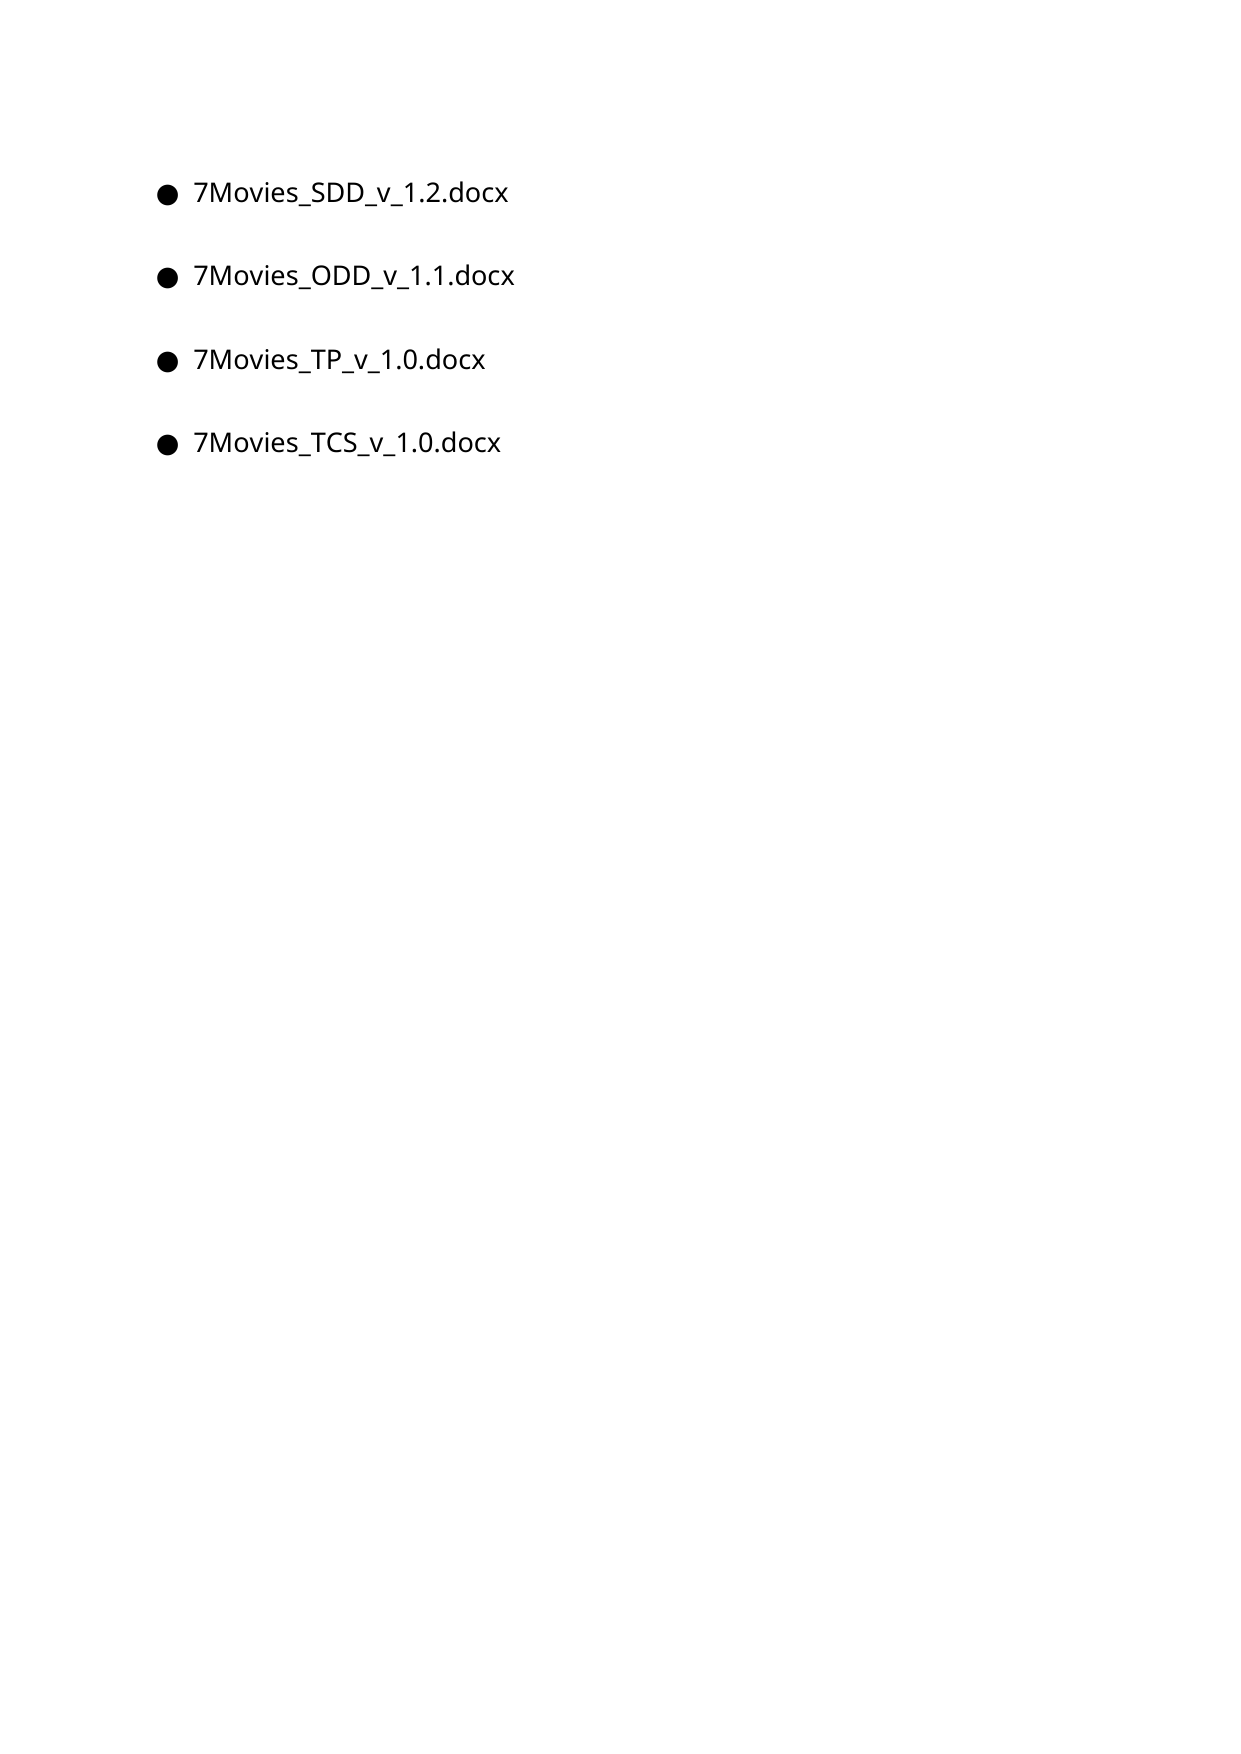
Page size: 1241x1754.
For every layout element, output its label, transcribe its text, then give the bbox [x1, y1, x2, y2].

list 7Movies_ODD_v_1.1.docx [156, 246, 1122, 301]
list 7Movies_TCS_v_1.0.docx [156, 412, 1122, 468]
list 7Movies_SDD_v_1.2.docx [156, 162, 1122, 218]
list 7Movies_TP_v_1.0.docx [156, 329, 1122, 384]
